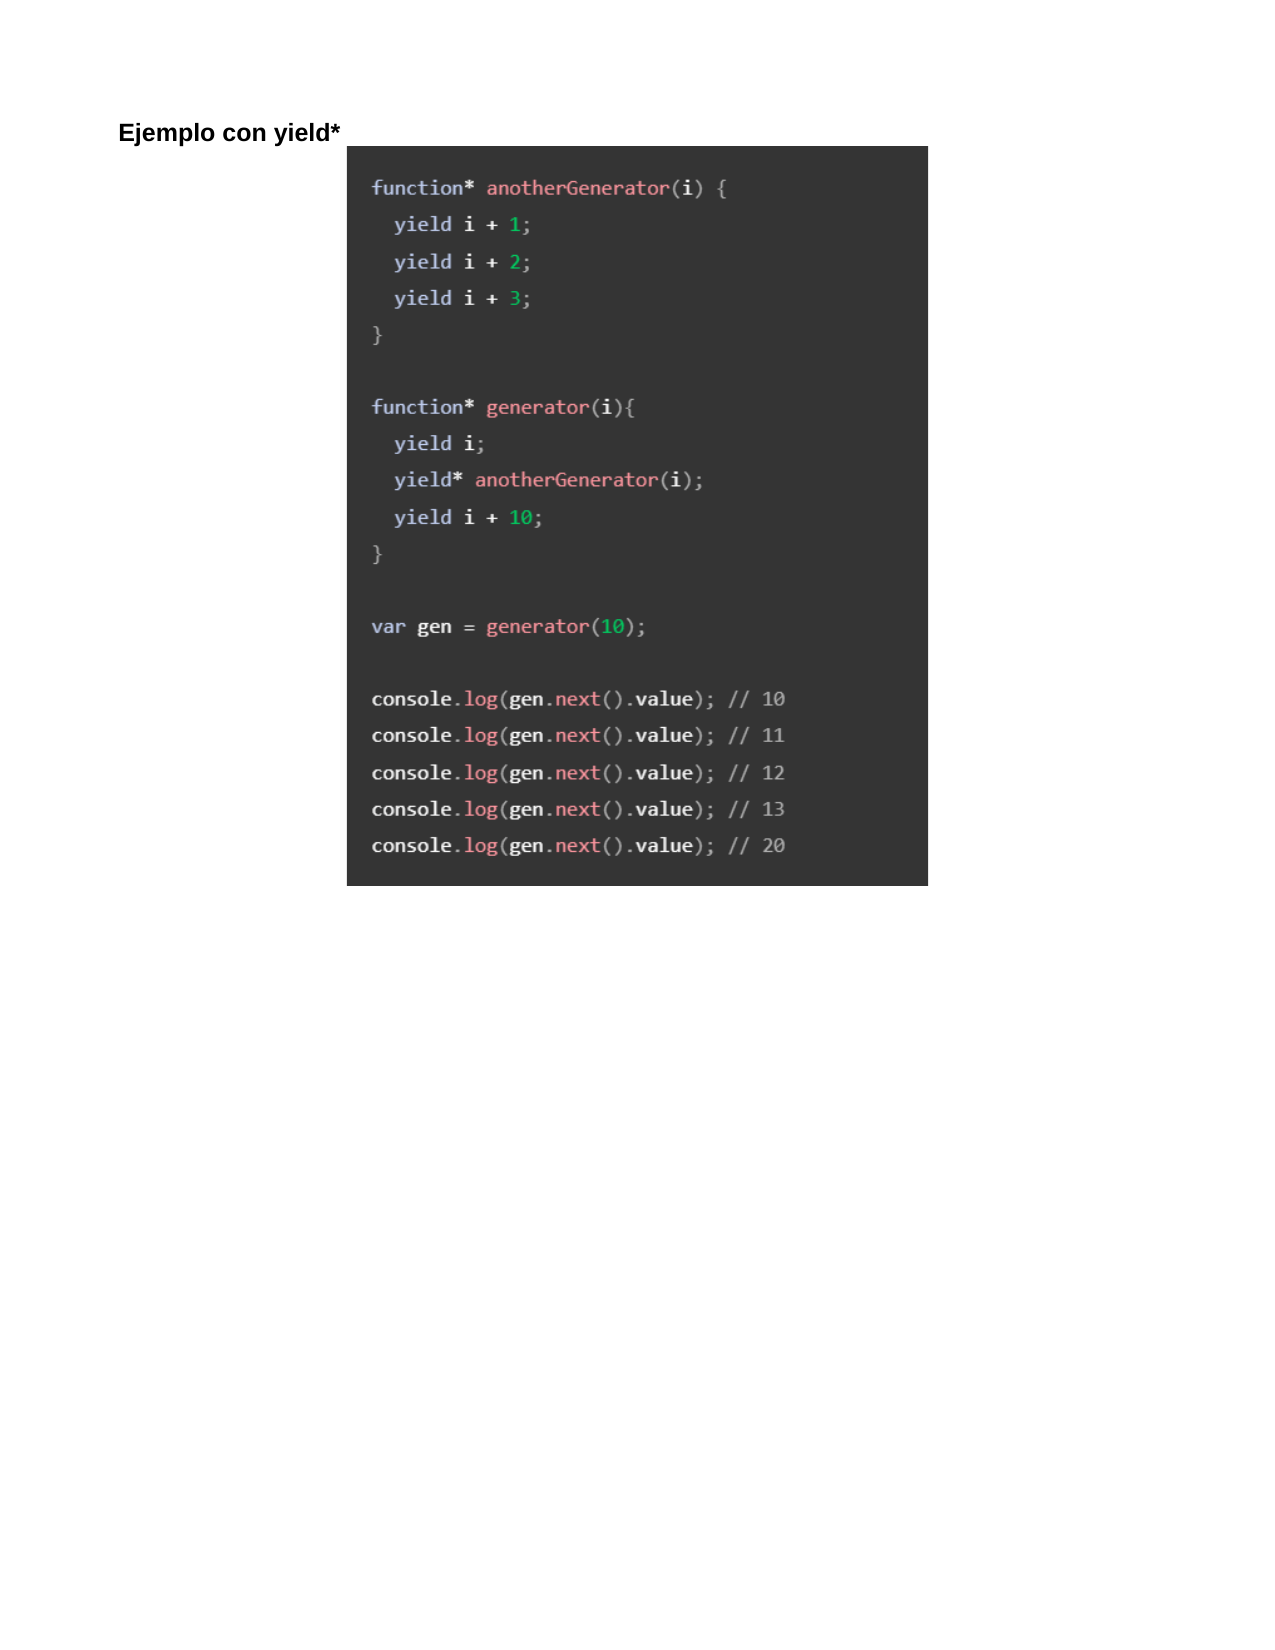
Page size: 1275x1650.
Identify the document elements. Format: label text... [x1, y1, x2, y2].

picture [346, 146, 929, 886]
text Ejemplo con yield* [118, 118, 1157, 147]
